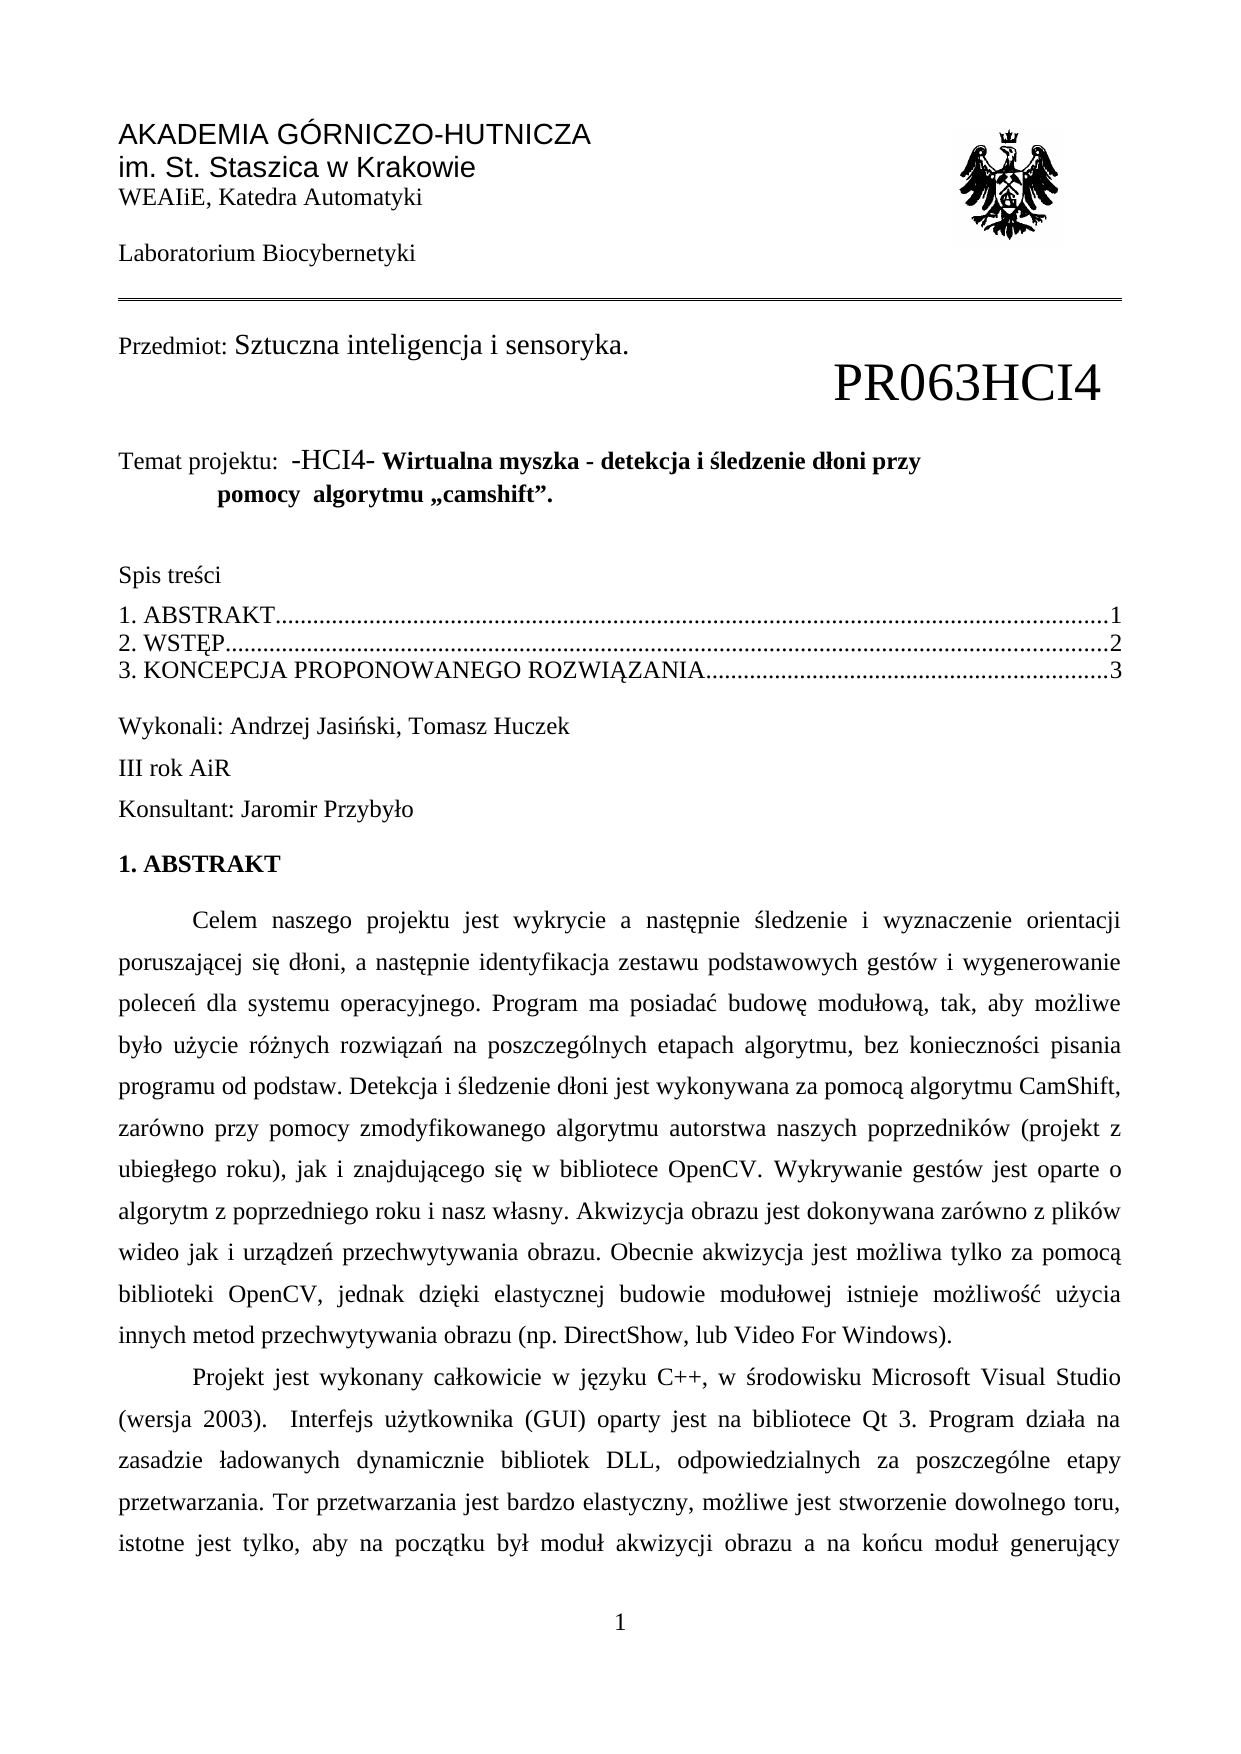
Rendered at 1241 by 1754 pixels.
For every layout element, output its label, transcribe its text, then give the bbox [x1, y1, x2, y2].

text WEAIiE, Katedra Automatyki [118, 183, 951, 211]
text III rok AiR [118, 754, 1122, 781]
text Projekt jest wykonany całkowicie w języku C++, w środowisku Microsoft Visual Studio (wersja 2003). Interfejs użytkownika (GUI) oparty jest na bibliotece Qt 3. Program działa na zasadzie ładowanych dynamicznie bibliotek DLL, odpowiedzialnych za poszczególne etapy przetwarzania. Tor przetwarzania jest bardzo elastyczny, możliwe jest stworzenie dowolnego toru, istotne jest tylko, aby na początku był moduł akwizycji obrazu a na końcu moduł generujący [118, 1363, 1122, 1557]
text Temat projektu: -HCI4- Wirtualna myszka - detekcja i śledzenie dłoni przy [118, 444, 1122, 476]
subtitle Spis treści [118, 561, 1122, 589]
text PR063HCI4 [779, 352, 1109, 412]
text Konsultant: Jaromir Przybyło [118, 795, 1122, 823]
text 2. WSTĘP 2 [118, 629, 1122, 657]
text 3. KONCEPCJA PROPONOWANEGO ROZWIĄZANIA 3 [118, 657, 1122, 684]
text Laboratorium Biocybernetyki [118, 239, 1122, 266]
text pomocy algorytmu „camshift”. [118, 476, 1122, 508]
text Wykonali: Andrzej Jasiński, Tomasz Huczek [118, 712, 1122, 740]
text Celem naszego projektu jest wykrycie a następnie śledzenie i wyznaczenie orientacji poruszającej się dłoni, a następnie identyfikacja zestawu podstawowych gestów i wygenerowanie poleceń dla systemu operacyjnego. Program ma posiadać budowę modułową, tak, aby możliwe było użycie różnych rozwiązań na poszczególnych etapach algorytmu, bez konieczności pisania programu od podstaw. Detekcja i śledzenie dłoni jest wykonywana za pomocą algorytmu CamShift, zarówno przy pomocy zmodyfikowanego algorytmu autorstwa naszych poprzedników (projekt z ubiegłego roku), jak i znajdującego się w bibliotece OpenCV. Wykrywanie gestów jest oparte o algorytm z poprzedniego roku i nasz własny. Akwizycja obrazu jest dokonywana zarówno z plików wideo jak i urządzeń przechwytywania obrazu. Obecnie akwizycja jest możliwa tylko za pomocą biblioteki OpenCV, jednak dzięki elastycznej budowie modułowej istnieje możliwość użycia innych metod przechwytywania obrazu (np. DirectShow, lub Video For Windows). [118, 906, 1122, 1349]
text [1071, 151, 1122, 183]
picture [951, 127, 1071, 252]
text 1. ABSTRAKT [118, 851, 1122, 878]
text [1071, 183, 1122, 211]
text AKADEMIA GÓRNICZO-HUTNICZA [118, 118, 1122, 151]
text 1. ABSTRAKT 1 [118, 601, 1122, 629]
text im. St. Staszica w Krakowie [118, 151, 951, 183]
text Przedmiot: Sztuczna inteligencja i sensoryka. [118, 328, 1122, 361]
